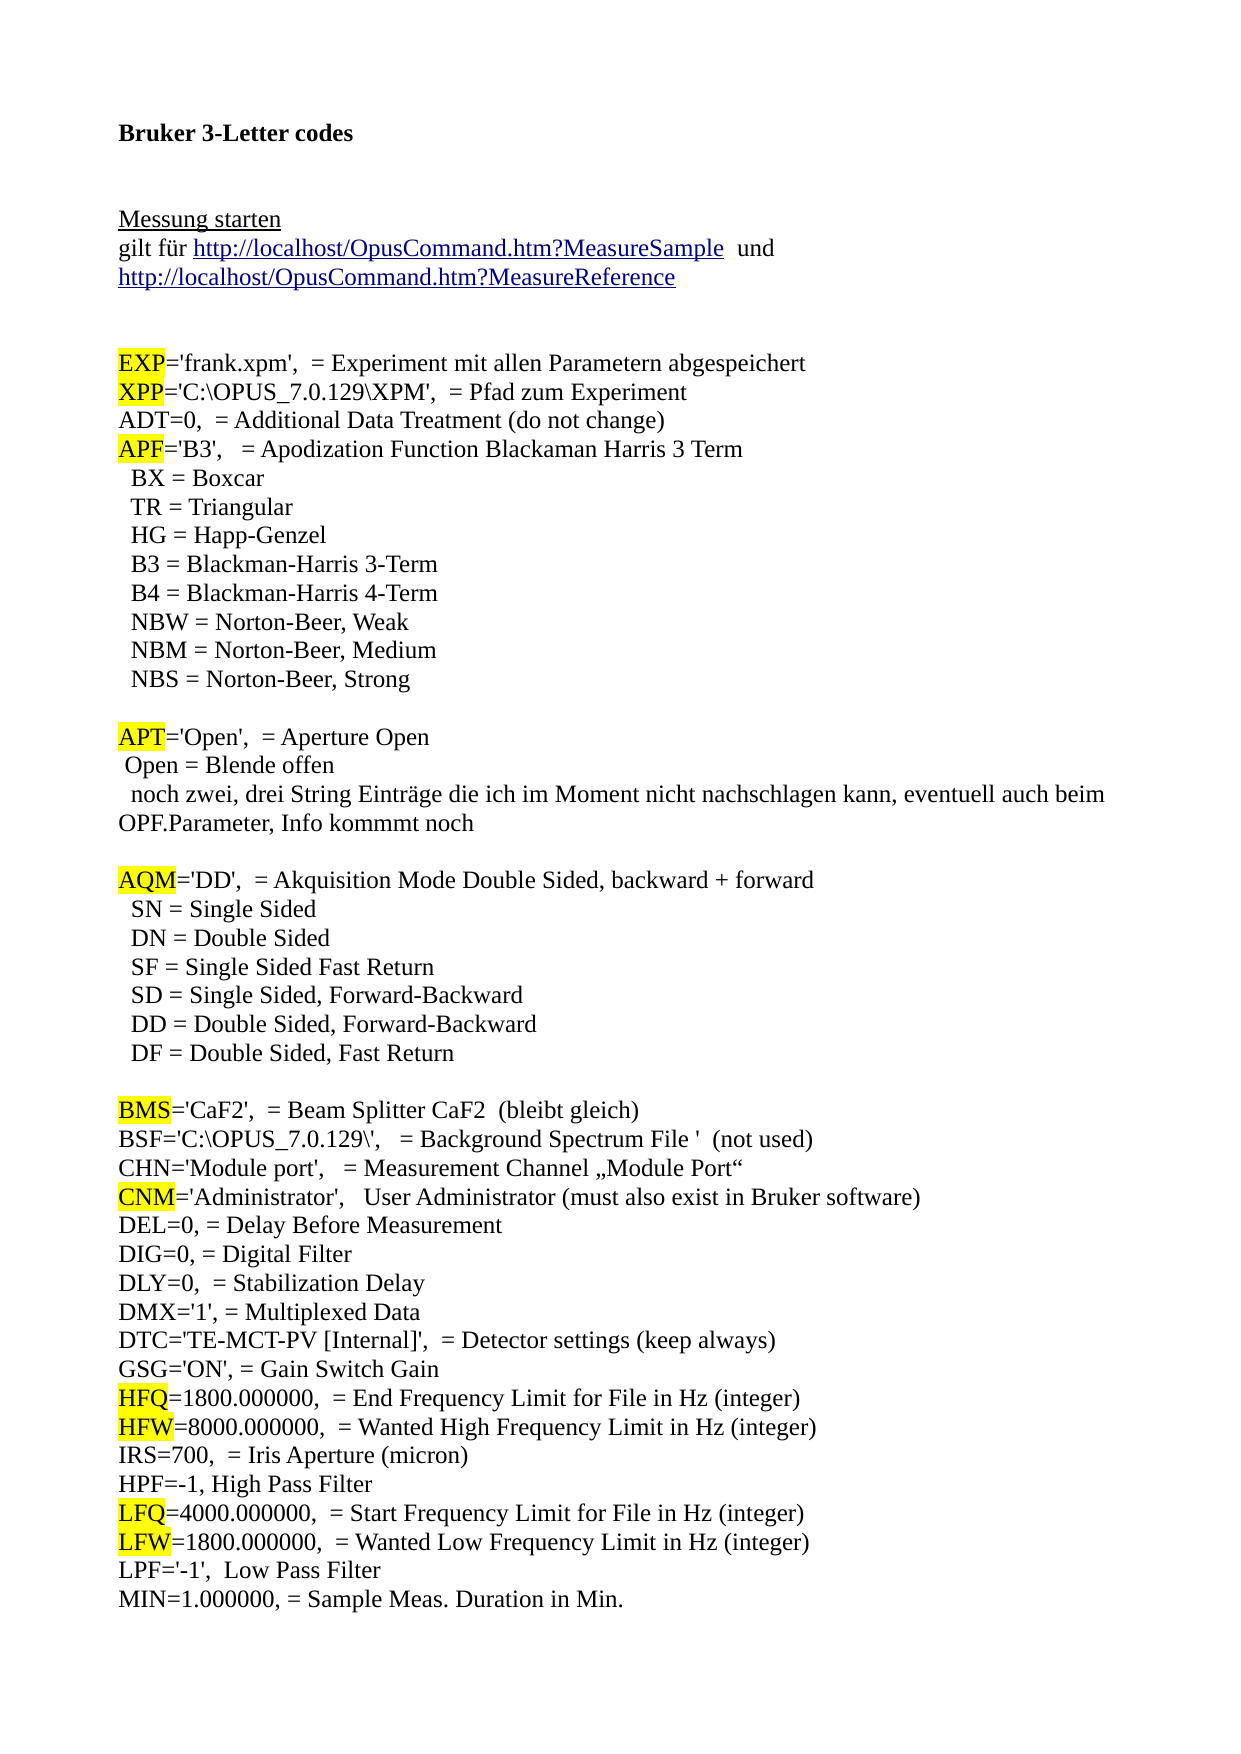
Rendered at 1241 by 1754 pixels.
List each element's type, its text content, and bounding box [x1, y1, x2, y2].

text TR = Triangular [118, 492, 1122, 521]
text B3 = Blackman-Harris 3-Term [118, 549, 1122, 578]
text DTC='TE-MCT-PV [Internal]', = Detector settings (keep always) [118, 1326, 1122, 1354]
text LFQ=4000.000000, = Start Frequency Limit for File in Hz (integer) [118, 1498, 1122, 1527]
text IRS=700, = Iris Aperture (micron) [118, 1441, 1122, 1469]
text NBS = Norton-Beer, Strong [118, 664, 1122, 693]
text CNM='Administrator', User Administrator (must also exist in Bruker software) [118, 1182, 1122, 1211]
text APF='B3', = Apodization Function Blackaman Harris 3 Term [118, 434, 1122, 463]
text LFW=1800.000000, = Wanted Low Frequency Limit in Hz (integer) [118, 1527, 1122, 1556]
text DEL=0, = Delay Before Measurement [118, 1211, 1122, 1239]
text DD = Double Sided, Forward-Backward [118, 1009, 1122, 1038]
text LPF='-1', Low Pass Filter [118, 1556, 1122, 1584]
text DN = Double Sided [118, 923, 1122, 952]
text Open = Blende offen [118, 751, 1122, 779]
text Bruker 3-Letter codes [118, 118, 1122, 147]
text noch zwei, drei String Einträge die ich im Moment nicht nachschlagen kann, eventuell auch beim OPF.Parameter, Info kommmt noch [118, 779, 1122, 837]
text MIN=1.000000, = Sample Meas. Duration in Min. [118, 1584, 1122, 1613]
text HFW=8000.000000, = Wanted High Frequency Limit in Hz (integer) [118, 1412, 1122, 1441]
text AQM='DD', = Akquisition Mode Double Sided, backward + forward [118, 866, 1122, 894]
text SD = Single Sided, Forward-Backward [118, 981, 1122, 1009]
text EXP='frank.xpm', = Experiment mit allen Parametern abgespeichert [118, 348, 1122, 377]
text B4 = Blackman-Harris 4-Term [118, 578, 1122, 607]
text ADT=0, = Additional Data Treatment (do not change) [118, 406, 1122, 434]
text XPP='C:\OPUS_7.0.129\XPM', = Pfad zum Experiment [118, 377, 1122, 406]
text gilt für http://localhost/OpusCommand.htm?MeasureSample und [118, 233, 1122, 262]
text Messung starten [118, 204, 1122, 233]
text NBM = Norton-Beer, Medium [118, 636, 1122, 664]
text DLY=0, = Stabilization Delay [118, 1268, 1122, 1297]
text NBW = Norton-Beer, Weak [118, 607, 1122, 636]
text DMX='1', = Multiplexed Data [118, 1297, 1122, 1326]
text BMS='CaF2', = Beam Splitter CaF2 (bleibt gleich) [118, 1096, 1122, 1124]
text DF = Double Sided, Fast Return [118, 1038, 1122, 1067]
text HPF=-1, High Pass Filter [118, 1469, 1122, 1498]
text CHN='Module port', = Measurement Channel „Module Port“ [118, 1153, 1122, 1182]
text HFQ=1800.000000, = End Frequency Limit for File in Hz (integer) [118, 1383, 1122, 1412]
text SN = Single Sided [118, 894, 1122, 923]
text APT='Open', = Aperture Open [118, 722, 1122, 751]
text SF = Single Sided Fast Return [118, 952, 1122, 981]
text BX = Boxcar [118, 463, 1122, 492]
text HG = Happ-Genzel [118, 521, 1122, 549]
text BSF='C:\OPUS_7.0.129\', = Background Spectrum File ' (not used) [118, 1124, 1122, 1153]
text GSG='ON', = Gain Switch Gain [118, 1354, 1122, 1383]
text DIG=0, = Digital Filter [118, 1239, 1122, 1268]
text http://localhost/OpusCommand.htm?MeasureReference [118, 262, 1122, 291]
